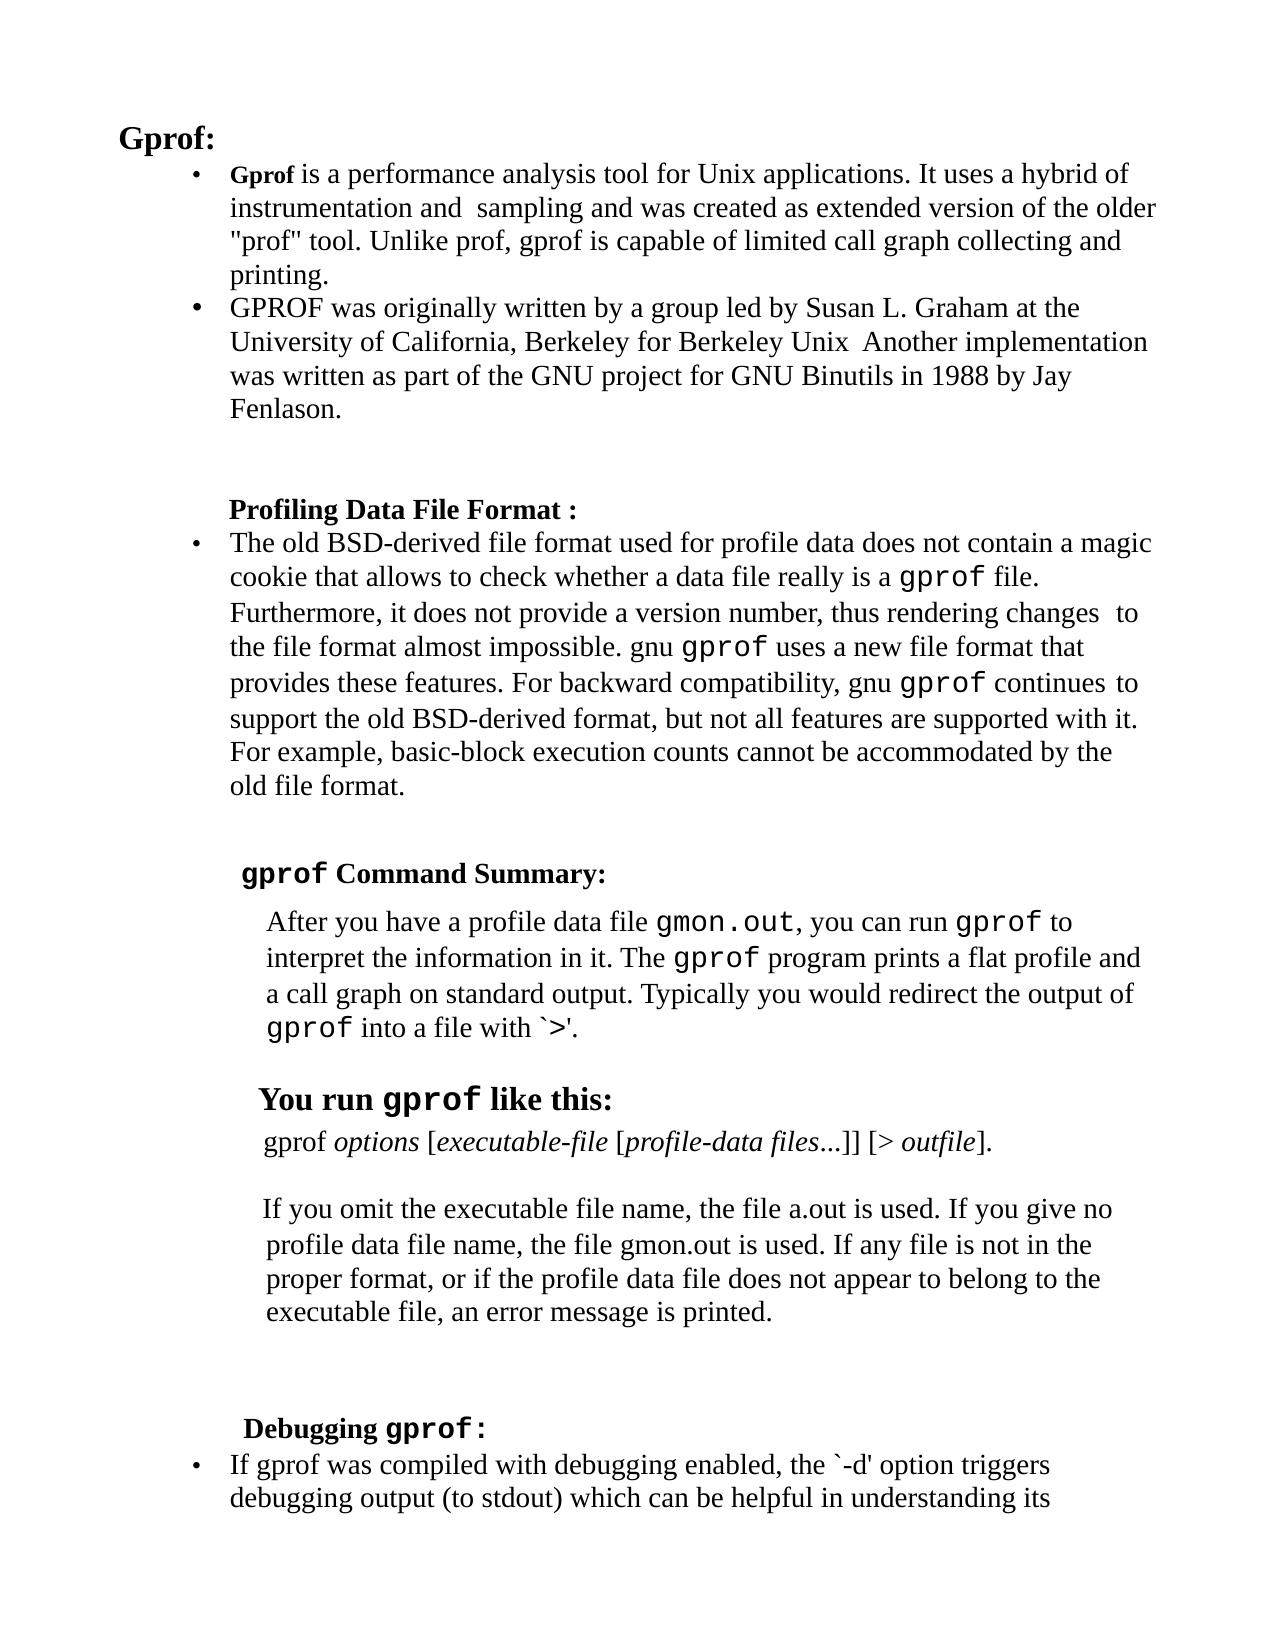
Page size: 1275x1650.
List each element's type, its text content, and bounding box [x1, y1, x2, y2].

text Debugging gprof: [118, 1411, 1157, 1447]
list If gprof was compiled with debugging enabled, the `-d' option triggers debugging output (to stdout) which can be helpful in understanding its [192, 1447, 1157, 1514]
list GPROF was originally written by a group led by Susan L. Graham at the University of California, Berkeley for Berkeley Unix Another implementation was written as part of the GNU project for GNU Binutils in 1988 by Jay Fenlason. [192, 291, 1157, 425]
text gprof options [executable-file [profile-data files...]] [> outfile]. [118, 1121, 1157, 1162]
text You run gprof like this: [118, 1079, 1157, 1121]
subtitle gprof Command Summary: [118, 856, 1157, 892]
text Profiling Data File Format : [118, 492, 1157, 526]
text Gprof: [118, 118, 1157, 156]
list Gprof is a performance analysis tool for Unix applications. It uses a hybrid of instrumentation and sampling and was created as extended version of the older "prof" tool. Unlike prof, gprof is capable of limited call graph collecting and printing. [192, 156, 1157, 291]
text After you have a profile data file gmon.out, you can run gprof to interpret the information in it. The gprof program prints a flat profile and a call graph on standard output. Typically you would redirect the output of gprof into a file with `>'. [118, 904, 1157, 1046]
text If you omit the executable file name, the file a.out is used. If you give no profile data file name, the file gmon.out is used. If any file is not in the proper format, or if the profile data file does not appear to belong to the executable file, an error message is printed. [118, 1191, 1157, 1328]
list The old BSD-derived file format used for profile data does not contain a magic cookie that allows to check whether a data file really is a gprof file. Furthermore, it does not provide a version number, thus rendering changes to the file format almost impossible. gnu gprof uses a new file format that provides these features. For backward compatibility, gnu gprof continues to support the old BSD-derived format, but not all features are supported with it. For example, basic-block execution counts cannot be accommodated by the old file format. [192, 526, 1157, 801]
